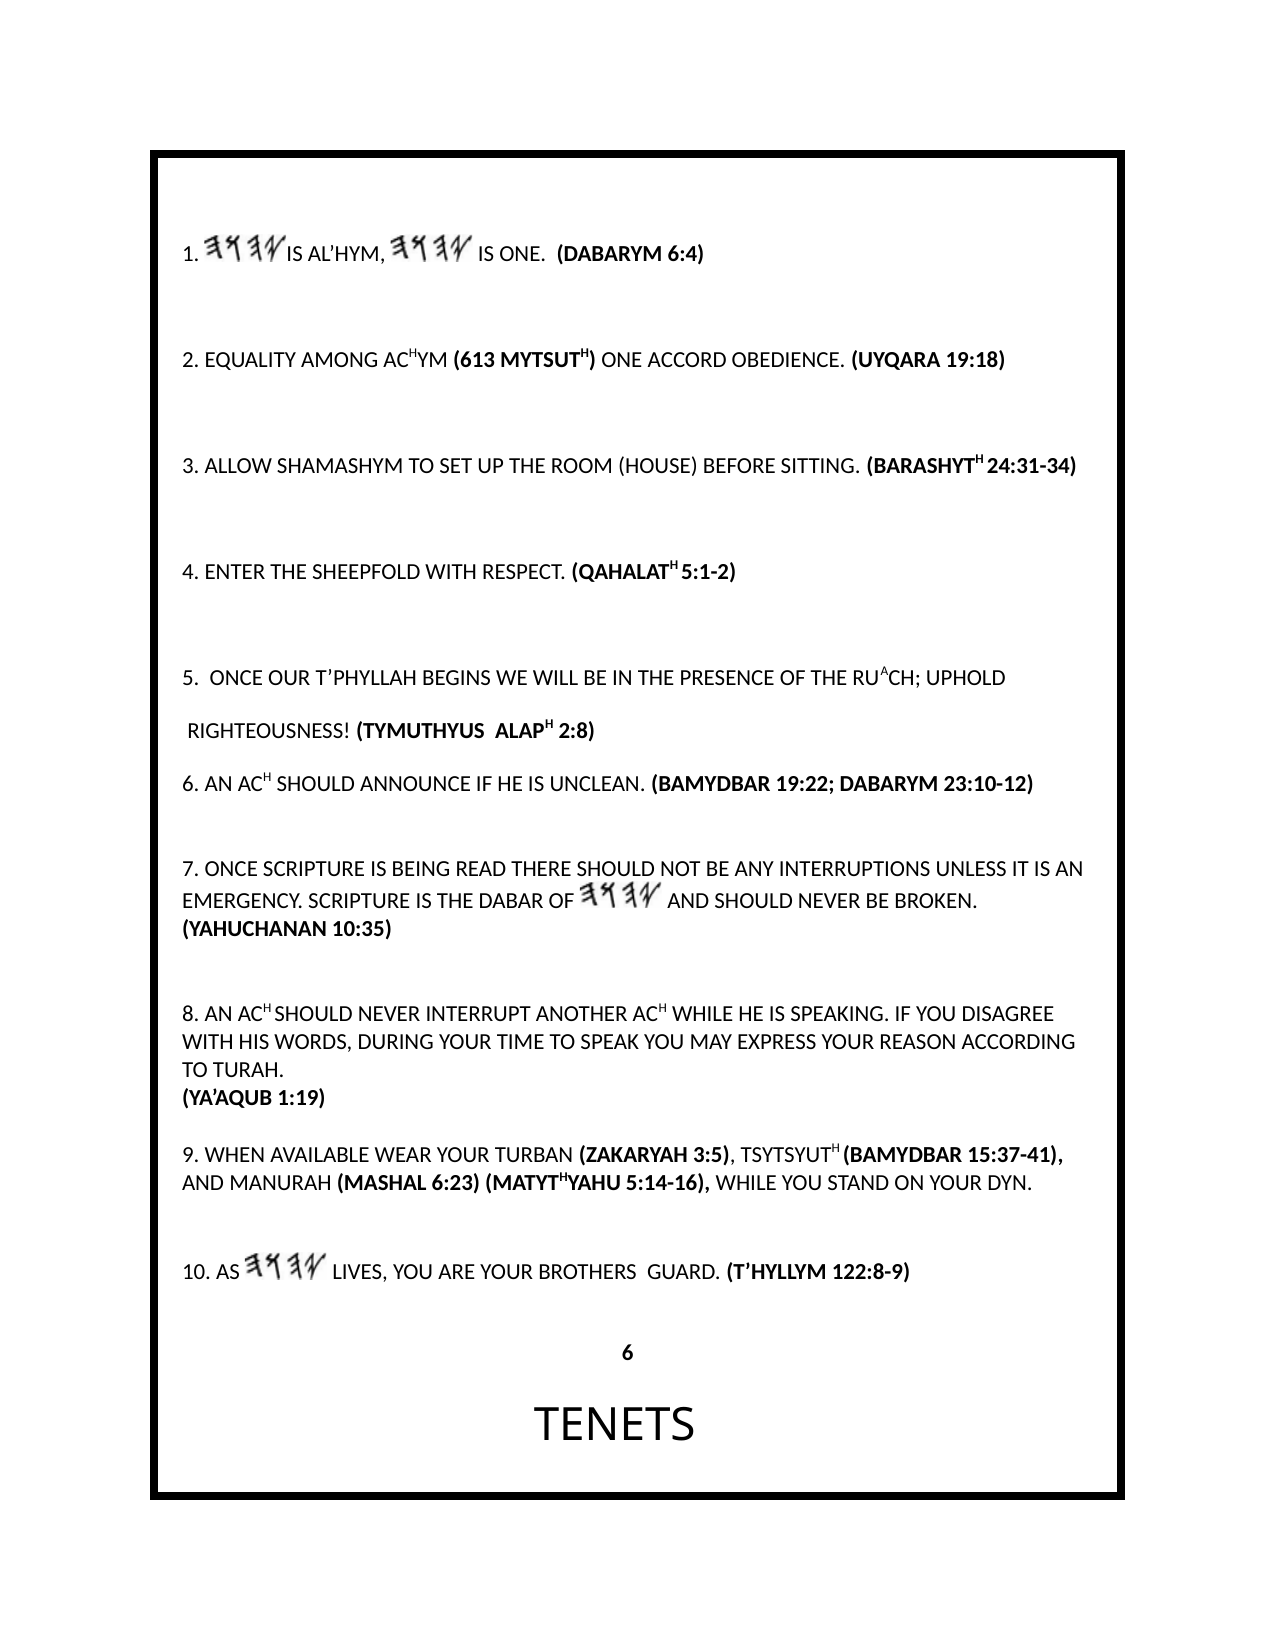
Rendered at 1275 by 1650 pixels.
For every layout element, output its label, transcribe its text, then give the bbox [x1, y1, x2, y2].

text (YA’AQUB 1:19) [182, 1083, 1093, 1111]
text RIGHTEOUSNESS! (TYMUTHYUS ALAPH 2:8) [182, 716, 1093, 744]
text 4. ENTER THE SHEEPFOLD WITH RESPECT. (QAHALATH 5:1-2) [182, 557, 1093, 585]
text 3. ALLOW SHAMASHYM TO SET UP THE ROOM (HOUSE) BEFORE SITTING. (BARASHYTH 24:31-34) [182, 451, 1093, 479]
text 7. ONCE SCRIPTURE IS BEING READ THERE SHOULD NOT BE ANY INTERRUPTIONS UNLESS IT IS AN EMERGENCY. SCRIPTURE IS THE DABAR OF AND SHOULD NEVER BE BROKEN. (YAHUCHANAN 10:35) [182, 854, 1093, 942]
text 8. AN ACH SHOULD NEVER INTERRUPT ANOTHER ACH WHILE HE IS SPEAKING. IF YOU DISAGREE WITH HIS WORDS, DURING YOUR TIME TO SPEAK YOU MAY EXPRESS YOUR REASON ACCORDING TO TURAH. [182, 999, 1093, 1083]
text 2. EQUALITY AMONG ACHYM (613 MYTSUTH) ONE ACCORD OBEDIENCE. (UYQARA 19:18) [182, 345, 1093, 373]
text 1. IS AL’HYM, IS ONE. (DABARYM 6:4) [182, 235, 1093, 267]
text 6. AN ACH SHOULD ANNOUNCE IF HE IS UNCLEAN. (BAMYDBAR 19:22; DABARYM 23:10-12) [182, 769, 1093, 797]
text 6 [182, 1338, 1093, 1366]
text 5. ONCE OUR T’PHYLLAH BEGINS WE WILL BE IN THE PRESENCE OF THE RUACH; UPHOLD [182, 663, 1093, 691]
text 10. AS LIVES, YOU ARE YOUR BROTHERS GUARD. (T’HYLLYM 122:8-9) [182, 1253, 1093, 1285]
text 9. WHEN AVAILABLE WEAR YOUR TURBAN (ZAKARYAH 3:5), TSYTSYUTH (BAMYDBAR 15:37-41), AND MANURAH (MASHAL 6:23) (MATYTHYAHU 5:14-16), WHILE YOU STAND ON YOUR DYN. [182, 1140, 1093, 1196]
text TENETS [182, 1391, 1093, 1453]
